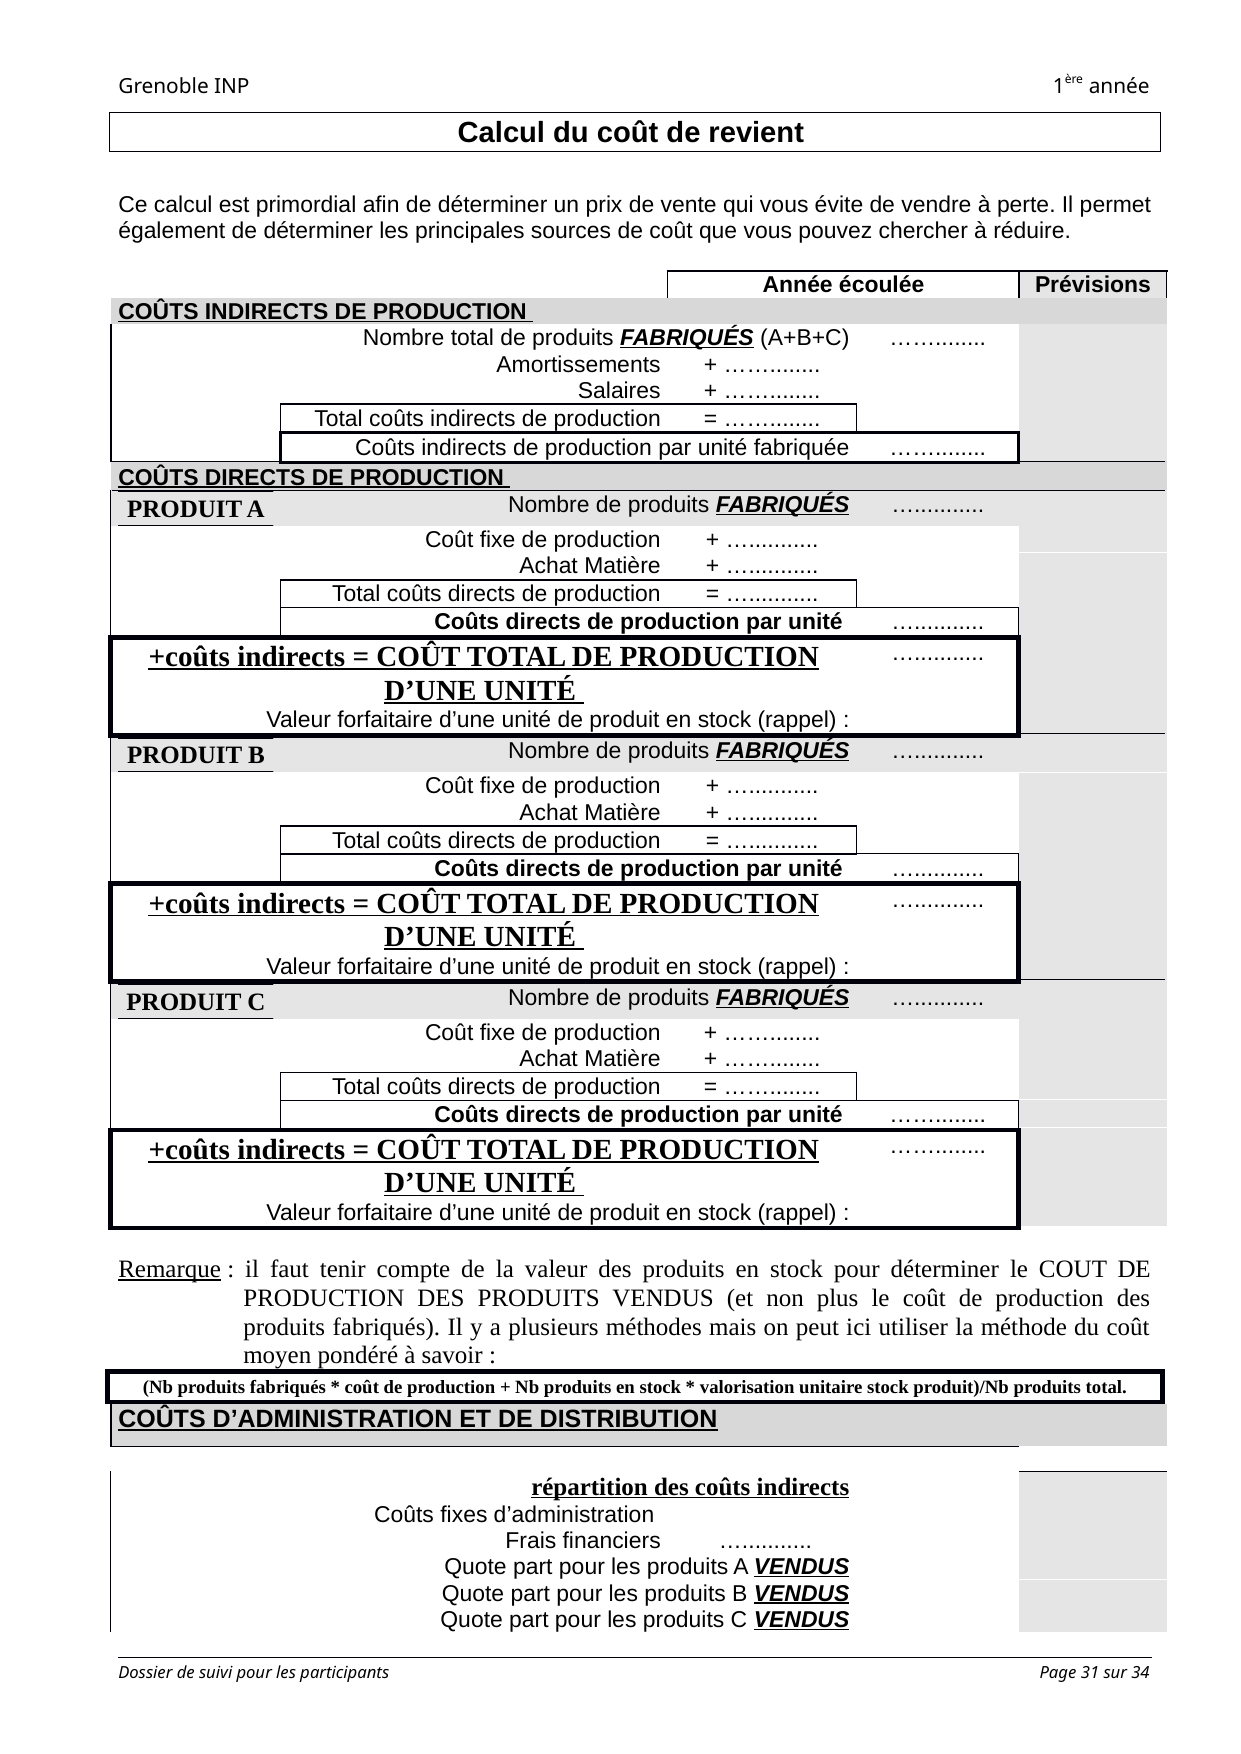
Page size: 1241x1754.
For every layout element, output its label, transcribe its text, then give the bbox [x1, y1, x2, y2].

table_cell [111, 799, 281, 825]
table_cell Valeur forfaitaire d’une unité de produit en stock (rappel) : [113, 953, 856, 979]
table_cell +coûts indirects = COÛT total DE production d’une unité [113, 1132, 856, 1199]
table_cell …........... [856, 984, 1019, 1019]
table_cell COûTS INDIRECTS DE PRODUCTION [111, 298, 856, 324]
table_cell Coûts fixes d’administration [281, 1501, 668, 1527]
table_cell ……........ [856, 324, 1019, 351]
table_cell [111, 773, 281, 799]
table_cell [112, 377, 281, 403]
table_cell [1019, 799, 1167, 825]
table_cell [111, 607, 280, 635]
table_cell [668, 1501, 856, 1527]
table_cell [111, 553, 281, 579]
table_cell [856, 1501, 1019, 1527]
table_cell Coût fixe de production [281, 1019, 668, 1045]
table_cell [857, 579, 1019, 607]
table_cell [856, 464, 1019, 490]
table_cell + …........... [668, 799, 856, 825]
table_cell ……........ [856, 1132, 1016, 1199]
table_cell [111, 1072, 280, 1099]
table_cell [111, 1606, 281, 1632]
table_cell Frais financiers [281, 1527, 668, 1553]
table_cell ……........ [856, 1101, 1018, 1127]
table_cell [281, 1632, 856, 1647]
table_cell …........... [856, 854, 1018, 881]
table_header répartition des coûts indirects [111, 1471, 856, 1501]
table_cell [1019, 1019, 1167, 1045]
table_cell [1019, 1606, 1167, 1632]
table_cell [1019, 377, 1167, 403]
table_cell [111, 1527, 281, 1553]
table_cell [857, 825, 1019, 853]
table_cell [1019, 461, 1167, 490]
table_cell [1019, 773, 1167, 799]
table_cell [1019, 579, 1167, 607]
table_cell [112, 324, 281, 351]
table_cell Salaires [281, 377, 668, 403]
table_cell Total coûts directs de production [281, 1073, 668, 1099]
table_cell [856, 1553, 1019, 1579]
text (Nb produits fabriqués * coût de production + Nb produits en stock * valorisation unitaire stock produit)/Nb produits total. [110, 1374, 1160, 1400]
table_cell Coûts directs de production par unité [281, 1101, 856, 1127]
table_cell [1019, 1100, 1167, 1127]
table_cell [111, 1045, 281, 1072]
table_header [856, 1471, 1019, 1501]
table_cell [1019, 1580, 1167, 1606]
table_cell [111, 1100, 280, 1127]
table_cell [111, 1553, 281, 1579]
table_cell [1021, 881, 1167, 953]
table_cell [1019, 324, 1167, 351]
table_cell Quote part pour les produits C VENDUS [281, 1606, 856, 1632]
table_cell [1019, 490, 1167, 526]
table_cell Quote part pour les produits B VENDUS [281, 1580, 856, 1606]
text Ce calcul est primordial afin de déterminer un prix de vente qui vous évite de vendre à perte. Il permet également de déterminer les principales sources de coût que vous pouvez chercher à réduire. [118, 191, 1152, 243]
table_cell [111, 1580, 281, 1606]
table_cell [111, 853, 280, 881]
table_cell + ……........ [668, 1019, 856, 1045]
table_cell [1021, 706, 1167, 733]
table_cell …........... [856, 491, 1019, 526]
table_cell Achat Matière [281, 1045, 668, 1072]
table_cell +coûts indirects = COÛT total DE production d’une unité [113, 640, 856, 706]
table_header coûts d’administration et de distribution [112, 1404, 856, 1446]
table_cell [856, 1632, 1019, 1647]
table_cell Coût fixe de production [281, 773, 668, 799]
table_cell Nombre de produits fabriqués [281, 738, 856, 772]
table_cell [1021, 953, 1167, 979]
table_cell [856, 706, 1016, 733]
table_cell [1019, 607, 1167, 635]
table_cell [856, 553, 1019, 579]
table_cell Amortissements [281, 351, 668, 377]
table_cell …........... [856, 738, 1019, 772]
table_cell [111, 526, 281, 552]
table_cell [111, 579, 280, 607]
text Remarque : il faut tenir compte de la valeur des produits en stock pour déterminer le COUT DE PRODUCTION DES PRODUITS VENDUS (et non plus le coût de production des produits fabriqués). Il y a plusieurs méthodes mais on peut ici utiliser la méthode du coût moyen pondéré à savoir : [118, 1254, 1152, 1369]
table_cell = ……........ [668, 1073, 856, 1099]
table_cell Nombre total de produits fabriqués (A+B+C) [281, 324, 856, 351]
table_cell Total coûts directs de production [281, 581, 668, 607]
table_cell + ……........ [668, 351, 856, 377]
table_cell Valeur forfaitaire d’une unité de produit en stock (rappel) : [113, 706, 856, 733]
table_cell Coûts directs de production par unité [281, 608, 856, 635]
table_cell [112, 351, 281, 377]
text Calcul du coût de revient [110, 113, 1160, 151]
table_cell [1019, 1072, 1167, 1099]
table_cell +coûts indirects = COÛT total DE production d’une unité [113, 886, 856, 953]
table_cell + …........... [668, 526, 856, 552]
table_cell Coûts directs de production par unité [281, 855, 856, 881]
table_cell [856, 526, 1019, 552]
table_cell [1019, 1045, 1167, 1072]
table_cell = …........... [668, 827, 856, 853]
table_cell …........... [856, 886, 1016, 953]
table_cell ……........ [856, 434, 1017, 461]
table_cell [856, 773, 1019, 799]
table_cell Coût fixe de production [281, 526, 668, 552]
table_cell [111, 1501, 281, 1527]
table_cell Achat Matière [281, 799, 668, 825]
table_header [856, 1404, 1019, 1446]
table_cell [1019, 553, 1167, 579]
table_cell [856, 351, 1019, 377]
table_cell [857, 1072, 1019, 1099]
table_cell Coûts indirects de production par unité fabriquée [282, 434, 856, 461]
table_cell [1019, 825, 1167, 853]
table_cell [112, 431, 279, 461]
table_cell [1019, 351, 1167, 377]
table_cell Total coûts directs de production [281, 827, 668, 853]
table_cell [1021, 635, 1167, 706]
table_cell [1019, 733, 1167, 772]
table_cell [1019, 1527, 1167, 1553]
table_cell PRODUIT c [111, 984, 281, 1019]
table_cell = ……........ [668, 405, 856, 431]
table_cell [1019, 1501, 1167, 1527]
table_cell …........... [856, 608, 1018, 635]
table_cell PRODUIT A [111, 491, 281, 526]
table_cell Nombre de produits fabriqués [281, 491, 856, 526]
table_cell [1019, 526, 1167, 552]
table_cell [111, 1019, 281, 1045]
table_cell Quote part pour les produits A VENDUS [281, 1553, 856, 1579]
table_cell + ……........ [668, 1045, 856, 1072]
table_cell [856, 1580, 1019, 1606]
table_header [1019, 1472, 1167, 1501]
table_header Année écoulée [668, 272, 1018, 298]
table_cell [1021, 1128, 1167, 1199]
table_cell [857, 403, 1019, 431]
table_cell Total coûts indirects de production [281, 405, 668, 431]
table_cell [1021, 1199, 1167, 1226]
table_cell [856, 298, 1019, 324]
table_cell [856, 1045, 1019, 1072]
table_cell [1019, 403, 1167, 431]
table_cell [1019, 853, 1167, 881]
table_cell [111, 1632, 281, 1647]
table_cell [856, 1606, 1019, 1632]
table_cell [112, 403, 280, 431]
table_cell [856, 1199, 1016, 1226]
table_cell PRODUIT b [111, 738, 281, 772]
table_cell [1019, 1553, 1167, 1579]
table_cell Achat Matière [281, 553, 668, 579]
table_cell [111, 825, 280, 853]
table_cell Valeur forfaitaire d’une unité de produit en stock (rappel) : [113, 1199, 856, 1226]
table_cell [856, 1527, 1019, 1553]
table_cell [1020, 431, 1167, 461]
table_cell Nombre de produits fabriqués [281, 984, 856, 1019]
table_cell [1019, 979, 1167, 1019]
table_cell [1019, 1632, 1167, 1647]
table_cell …........... [856, 640, 1016, 706]
table_cell + …........... [668, 773, 856, 799]
table_cell COûTS DIRECTS DE PRODUCTION [111, 462, 856, 490]
table_cell = …........... [668, 581, 856, 607]
table_header [1019, 1404, 1167, 1446]
table_cell …........... [668, 1527, 856, 1553]
table_cell [856, 377, 1019, 403]
table_cell + ……........ [668, 377, 856, 403]
table_cell [856, 953, 1016, 979]
table_cell [856, 1019, 1019, 1045]
table_cell + …........... [668, 553, 856, 579]
table_header Prévisions [1020, 272, 1166, 298]
table_header [111, 270, 667, 298]
table_cell [856, 799, 1019, 825]
table_cell [1019, 298, 1167, 324]
